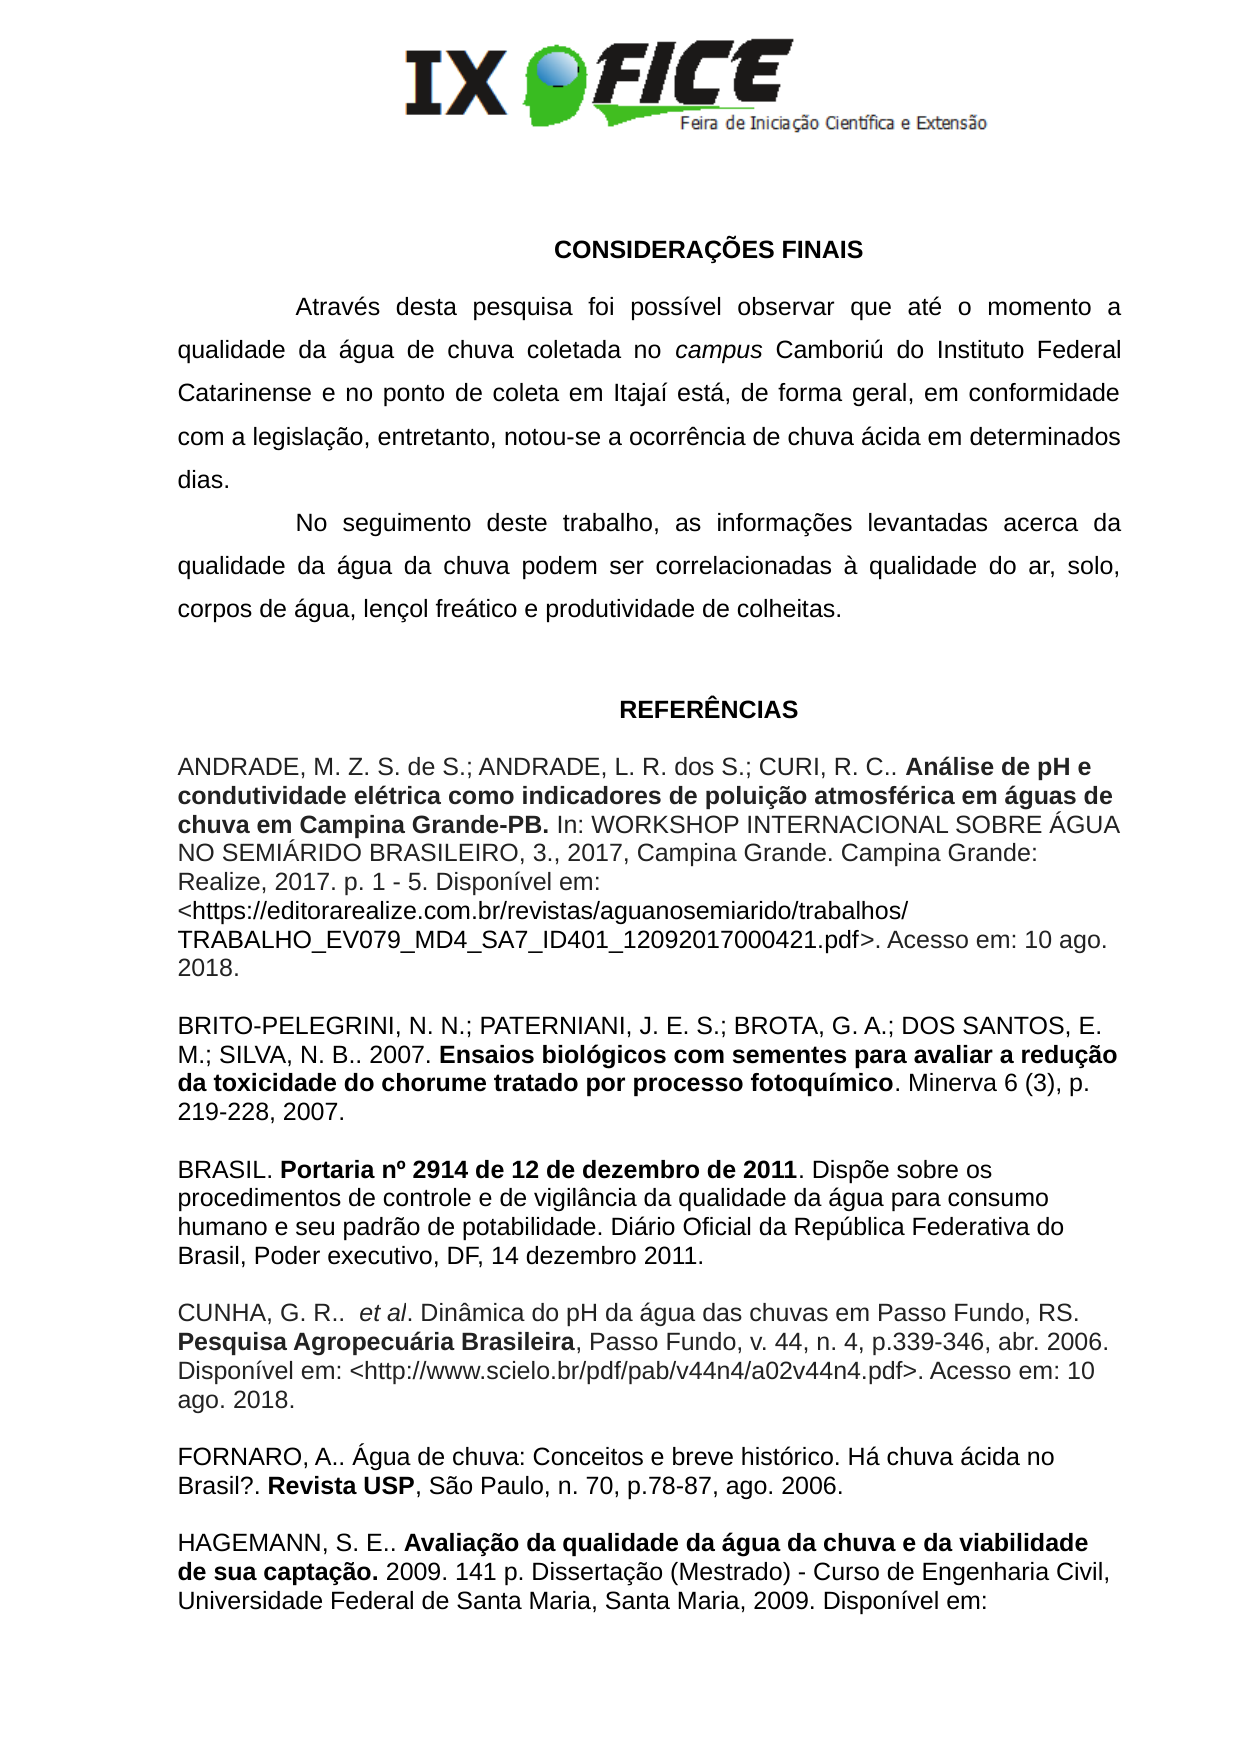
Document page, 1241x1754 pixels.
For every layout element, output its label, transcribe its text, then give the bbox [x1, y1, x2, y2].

picture [394, 13, 1002, 133]
text CONSIDERAÇÕES FINAIS [177, 235, 1122, 263]
text Através desta pesquisa foi possível observar que até o momento a qualidade da água de chuva coletada no campus Camboriú do Instituto Federal Catarinense e no ponto de coleta em Itajaí está, de forma geral, em conformidade com a legislação, entretanto, notou-se a ocorrência de chuva ácida em determinados dias. [177, 292, 1122, 493]
text REFERÊNCIAS [177, 695, 1122, 723]
text FORNARO, A.. Água de chuva: Conceitos e breve histórico. Há chuva ácida no Brasil?. Revista USP, São Paulo, n. 70, p.78-87, ago. 2006. [177, 1442, 1122, 1500]
text HAGEMANN, S. E.. Avaliação da qualidade da água da chuva e da viabilidade de sua captação. 2009. 141 p. Dissertação (Mestrado) - Curso de Engenharia Civil, Universidade Federal de Santa Maria, Santa Maria, 2009. Disponível em: [177, 1528, 1122, 1615]
text CUNHA, G. R.. et al. Dinâmica do pH da água das chuvas em Passo Fundo, RS. Pesquisa Agropecuária Brasileira, Passo Fundo, v. 44, n. 4, p.339-346, abr. 2006. Disponível em: <http://www.scielo.br/pdf/pab/v44n4/a02v44n4.pdf>. Acesso em: 10 ago. 2018. [177, 1298, 1122, 1413]
text ANDRADE, M. Z. S. de S.; ANDRADE, L. R. dos S.; CURI, R. C.. Análise de pH e condutividade elétrica como indicadores de poluição atmosférica em águas de chuva em Campina Grande-PB. In: WORKSHOP INTERNACIONAL SOBRE ÁGUA NO SEMIÁRIDO BRASILEIRO, 3., 2017, Campina Grande. Campina Grande: Realize, 2017. p. 1 - 5. Disponível em: <https://editorarealize.com.br/revistas/aguanosemiarido/trabalhos/TRABALHO_EV079_MD4_SA7_ID401_12092017000421.pdf>. Acesso em: 10 ago. 2018. [177, 752, 1122, 982]
text BRITO-PELEGRINI, N. N.; PATERNIANI, J. E. S.; BROTA, G. A.; DOS SANTOS, E. M.; SILVA, N. B.. 2007. Ensaios biológicos com sementes para avaliar a redução da toxicidade do chorume tratado por processo fotoquímico. Minerva 6 (3), p. 219-228, 2007. [177, 1011, 1122, 1126]
text BRASIL. Portaria nº 2914 de 12 de dezembro de 2011. Dispõe sobre os procedimentos de controle e de vigilância da qualidade da água para consumo humano e seu padrão de potabilidade. Diário Oficial da República Federativa do Brasil, Poder executivo, DF, 14 dezembro 2011. [177, 1155, 1122, 1270]
text No seguimento deste trabalho, as informações levantadas acerca da qualidade da água da chuva podem ser correlacionadas à qualidade do ar, solo, corpos de água, lençol freático e produtividade de colheitas. [177, 508, 1122, 623]
